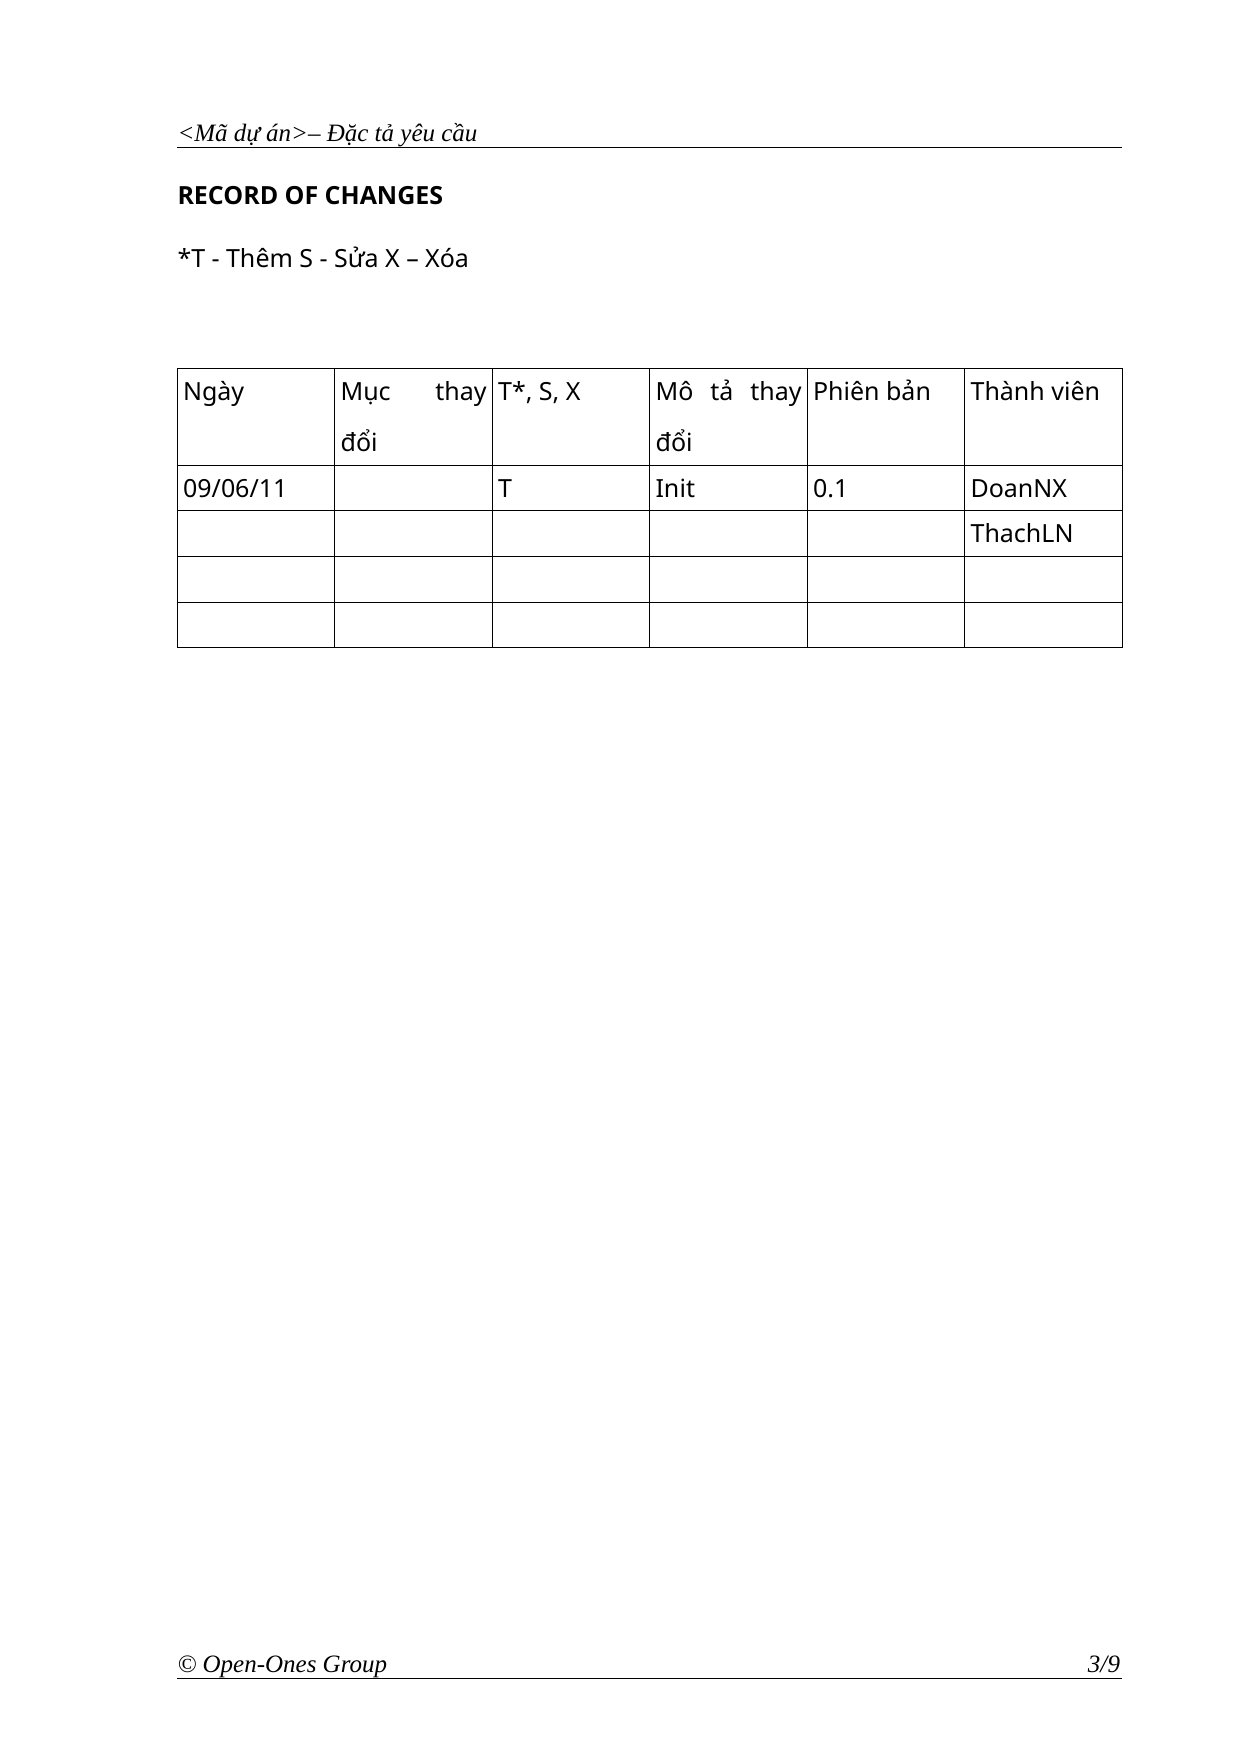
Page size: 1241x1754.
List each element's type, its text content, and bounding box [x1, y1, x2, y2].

table_header Mô tả thay đổi [650, 369, 807, 465]
table_cell ThachLN [965, 511, 1122, 556]
table_cell T [493, 466, 649, 510]
table_cell [178, 557, 334, 602]
table_cell 0,1 [808, 466, 964, 510]
table_cell [493, 511, 649, 556]
table_cell [335, 557, 492, 602]
table_cell [335, 603, 492, 647]
table_cell 06/09/11 [178, 466, 334, 510]
table_cell [965, 557, 1122, 602]
table_cell [335, 511, 492, 556]
table_cell [493, 557, 649, 602]
table_cell [650, 511, 807, 556]
text *T - Thêm S - Sửa X – Xóa [177, 241, 1122, 275]
table_cell [178, 511, 334, 556]
table_cell [808, 511, 964, 556]
table_cell [650, 603, 807, 647]
text RECORD OF CHANGES [177, 177, 1122, 211]
table_cell DoanNX [965, 466, 1122, 510]
table_cell [650, 557, 807, 602]
table_header Mục thay đổi [335, 369, 492, 465]
table_cell [335, 466, 492, 510]
table_header Phiên bản [808, 369, 964, 465]
table_header Thành viên [965, 369, 1122, 465]
table_cell [808, 603, 964, 647]
table_header T*, S, X [493, 369, 649, 465]
table_header Ngày [178, 369, 334, 465]
table_cell [965, 603, 1122, 647]
table_cell [808, 557, 964, 602]
table_cell [178, 603, 334, 647]
table_cell [493, 603, 649, 647]
table_cell Init [650, 466, 807, 510]
